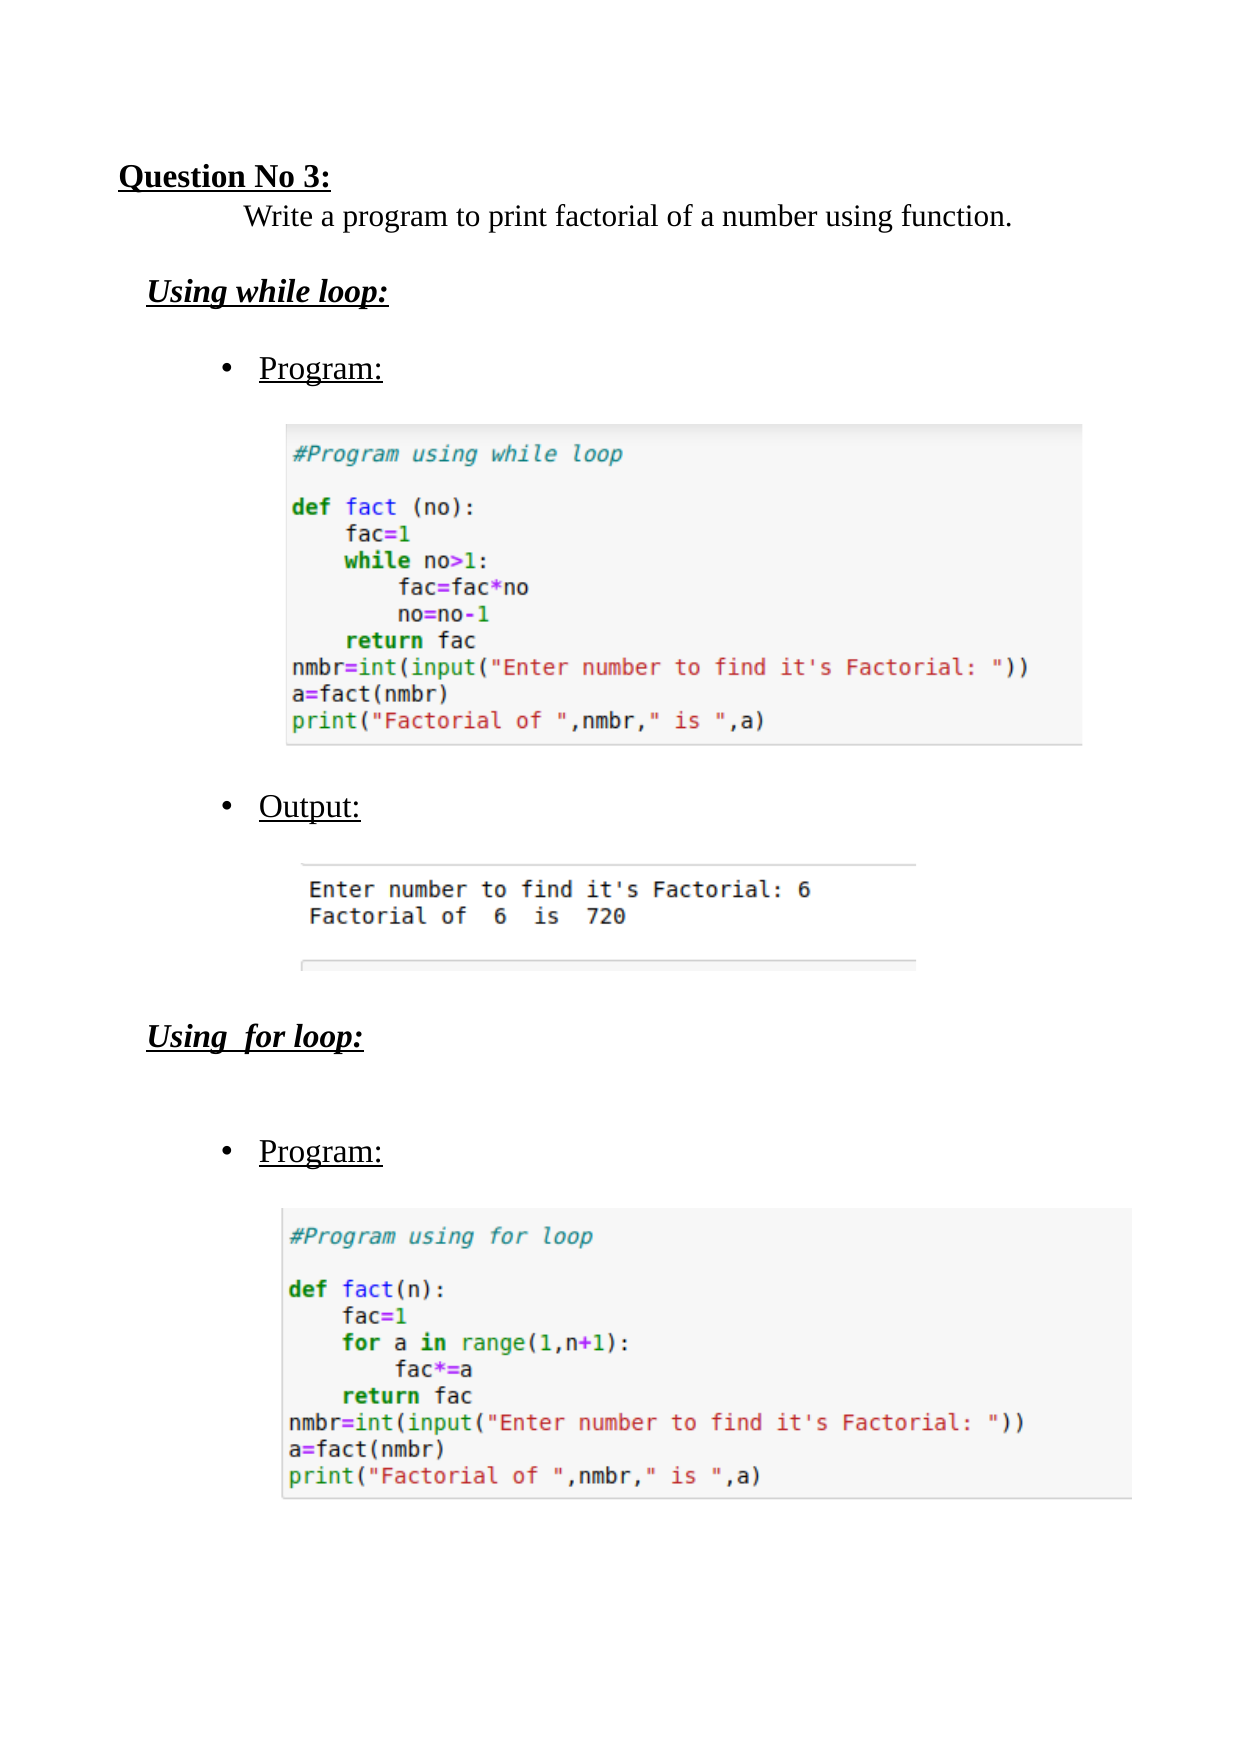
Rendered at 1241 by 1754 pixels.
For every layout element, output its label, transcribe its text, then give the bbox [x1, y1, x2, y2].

picture [296, 863, 917, 971]
picture [285, 424, 1083, 749]
picture [277, 1208, 1132, 1501]
list Output: [221, 787, 1122, 825]
list Program: [221, 348, 1122, 386]
text Using for loop: [146, 1017, 1122, 1055]
text Question No 3: [118, 156, 1122, 195]
list Program: [221, 1132, 1122, 1170]
text Using while loop: [146, 271, 1122, 310]
text Write a program to print factorial of a number using function. [118, 195, 1122, 233]
